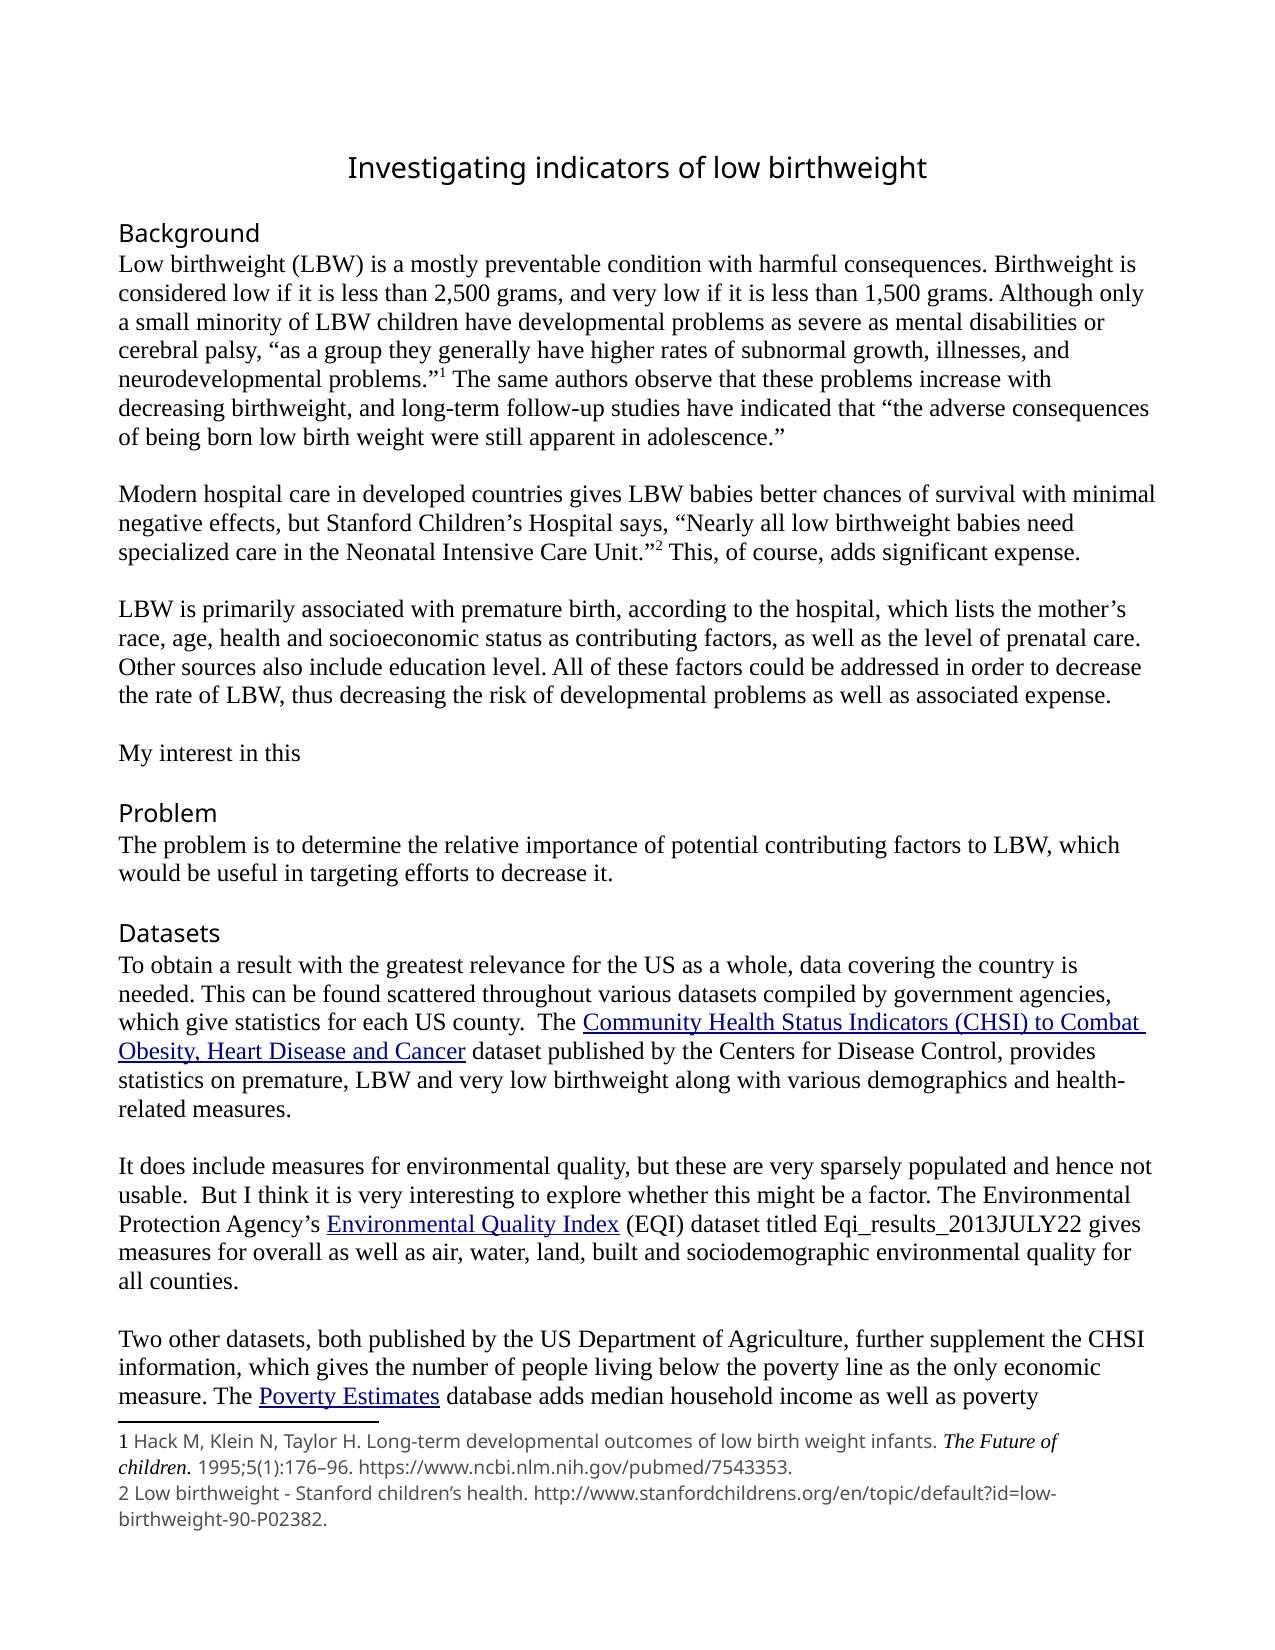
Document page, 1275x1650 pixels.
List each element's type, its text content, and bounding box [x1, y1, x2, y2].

text LBW is primarily associated with premature birth, according to the hospital, which lists the mother’s race, age, health and socioeconomic status as contributing factors, as well as the level of prenatal care. Other sources also include education level. All of these factors could be addressed in order to decrease the rate of LBW, thus decreasing the risk of developmental problems as well as associated expense. [118, 594, 1157, 709]
text Investigating indicators of low birthweight [118, 147, 1157, 187]
text It does include measures for environmental quality, but these are very sparsely populated and hence not usable. But I think it is very interesting to explore whether this might be a factor. The Environmental Protection Agency’s Environmental Quality Index (EQI) dataset titled Eqi_results_2013JULY22 gives measures for overall as well as air, water, land, built and sociodemographic environmental quality for all counties. [118, 1151, 1157, 1295]
text Modern hospital care in developed countries gives LBW babies better chances of survival with minimal negative effects, but Stanford Children’s Hospital says, “Nearly all low birthweight babies need specialized care in the Neonatal Intensive Care Unit.” This, of course, adds significant expense. [118, 479, 1157, 566]
text Datasets [118, 916, 1157, 950]
text Low birthweight - Stanford children’s health. http://www.stanfordchildrens.org/en/topic/default?id=low-birthweight-90-P02382. [118, 1480, 1157, 1532]
text Two other datasets, both published by the US Department of Agriculture, further supplement the CHSI information, which gives the number of people living below the poverty line as the only economic measure. The Poverty Estimates database adds median household income as well as poverty [118, 1324, 1157, 1410]
text To obtain a result with the greatest relevance for the US as a whole, data covering the country is needed. This can be found scattered throughout various datasets compiled by government agencies, which give statistics for each US county. The Community Health Status Indicators (CHSI) to Combat Obesity, Heart Disease and Cancer dataset published by the Centers for Disease Control, provides statistics on premature, LBW and very low birthweight along with various demographics and health-related measures. [118, 950, 1157, 1122]
text The problem is to determine the relative importance of potential contributing factors to LBW, which would be useful in targeting efforts to decrease it. [118, 830, 1157, 887]
text Problem [118, 796, 1157, 830]
text Background [118, 215, 1157, 249]
text Low birthweight (LBW) is a mostly preventable condition with harmful consequences. Birthweight is considered low if it is less than 2,500 grams, and very low if it is less than 1,500 grams. Although only a small minority of LBW children have developmental problems as severe as mental disabilities or cerebral palsy, “as a group they generally have higher rates of subnormal growth, illnesses, and neurodevelopmental problems.” The same authors observe that these problems increase with decreasing birthweight, and long-term follow-up studies have indicated that “the adverse consequences of being born low birth weight were still apparent in adolescence.” [118, 249, 1157, 451]
text My interest in this [118, 738, 1157, 767]
text Hack M, Klein N, Taylor H. Long-term developmental outcomes of low birth weight infants. The Future of children. 1995;5(1):176–96. https://www.ncbi.nlm.nih.gov/pubmed/7543353. [118, 1428, 1157, 1480]
